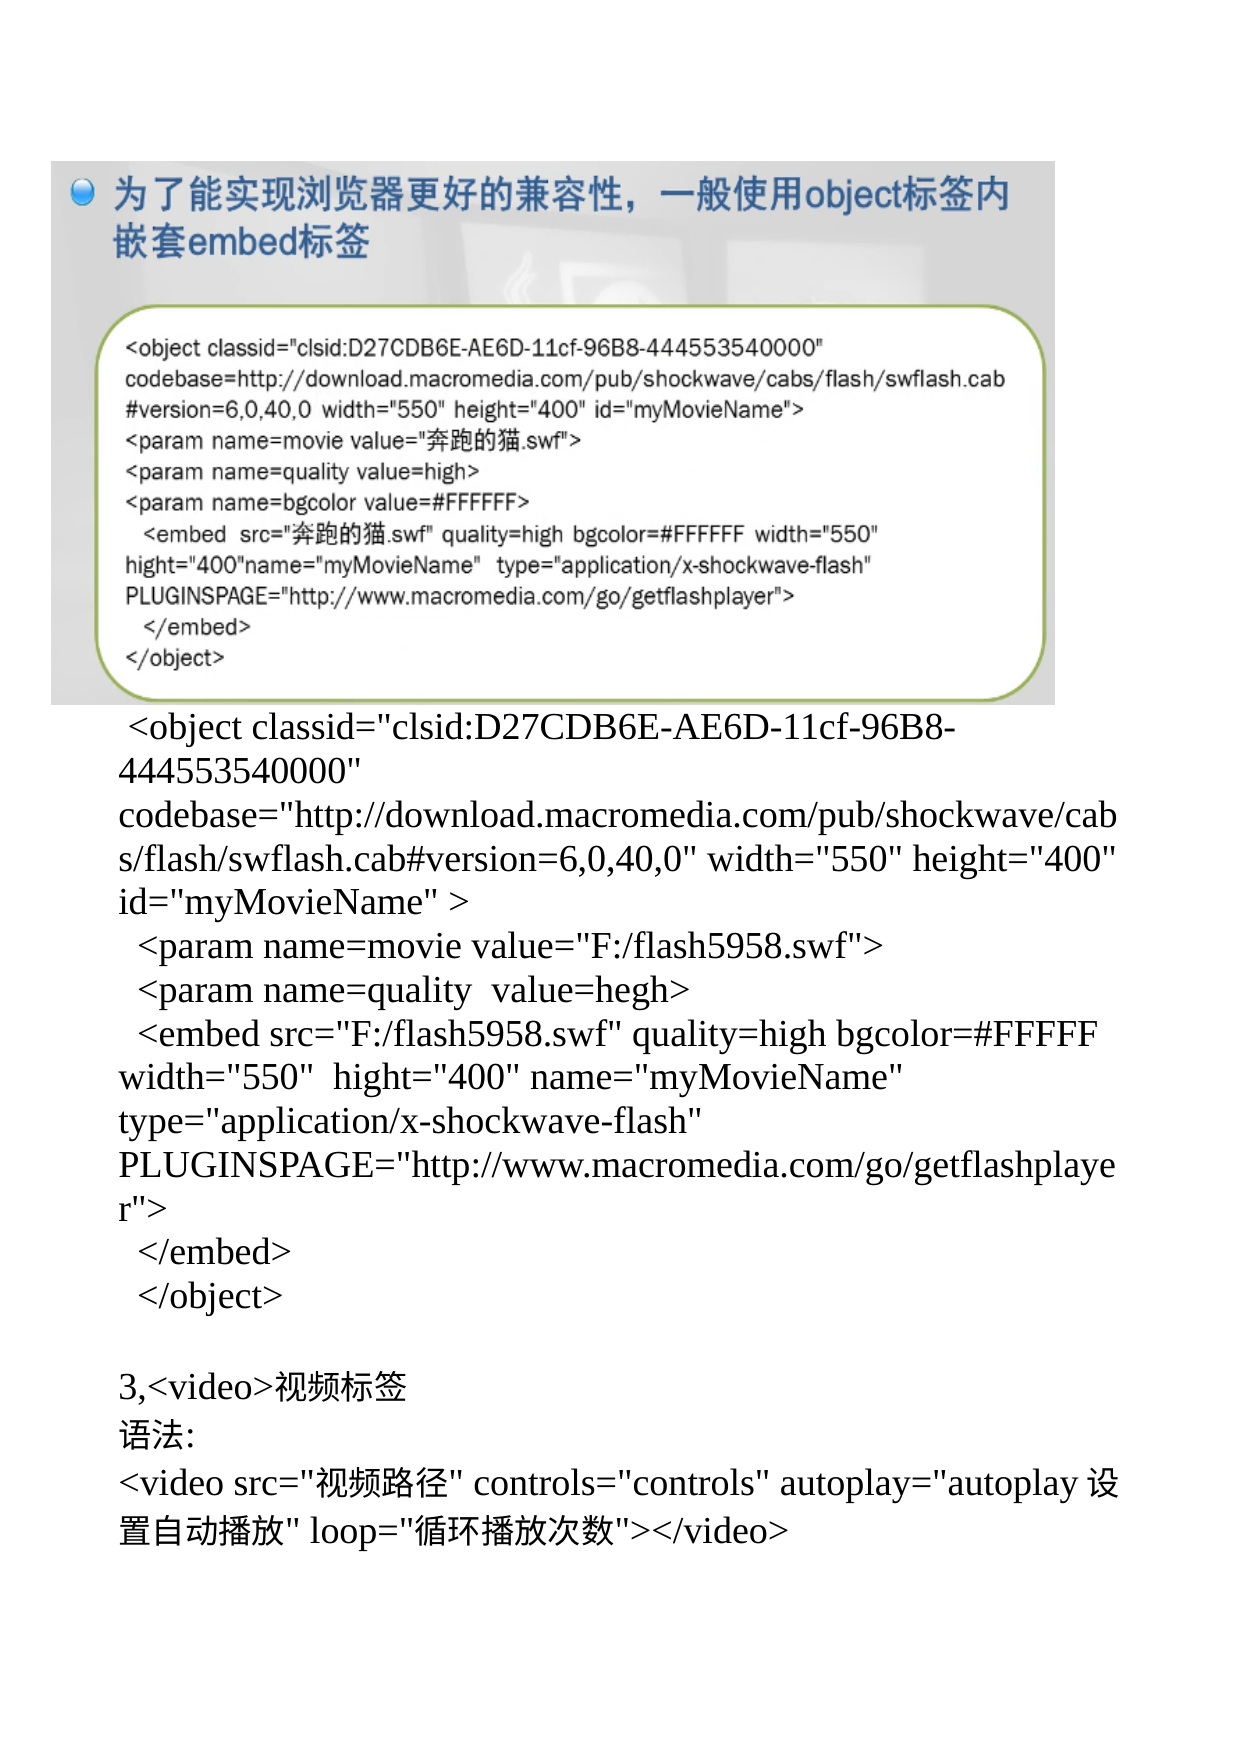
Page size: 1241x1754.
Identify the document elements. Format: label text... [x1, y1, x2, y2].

picture [51, 161, 1055, 705]
text <param name=quality value=hegh> [118, 967, 1122, 1010]
text <embed src="F:/flash5958.swf" quality=high bgcolor=#FFFFF width="550" hight="400" name="myMovieName" type="application/x-shockwave-flash" PLUGINSPAGE="http://www.macromedia.com/go/getflashplayer"> [118, 1010, 1122, 1229]
text </object> [118, 1273, 1122, 1317]
text 3,<video>视频标签 语法: [118, 1360, 1122, 1457]
text <object classid="clsid:D27CDB6E-AE6D-11cf-96B8-444553540000" codebase="http://download.macromedia.com/pub/shockwave/cabs/flash/swflash.cab#version=6,0,40,0" width="550" height="400" id="myMovieName" > [118, 162, 1122, 923]
text <param name=movie value="F:/flash5958.swf"> [118, 923, 1122, 967]
text </embed> [118, 1229, 1122, 1273]
text <video src="视频路径" controls="controls" autoplay="autoplay设置自动播放" loop="循环播放次数"></video> [118, 1457, 1122, 1553]
